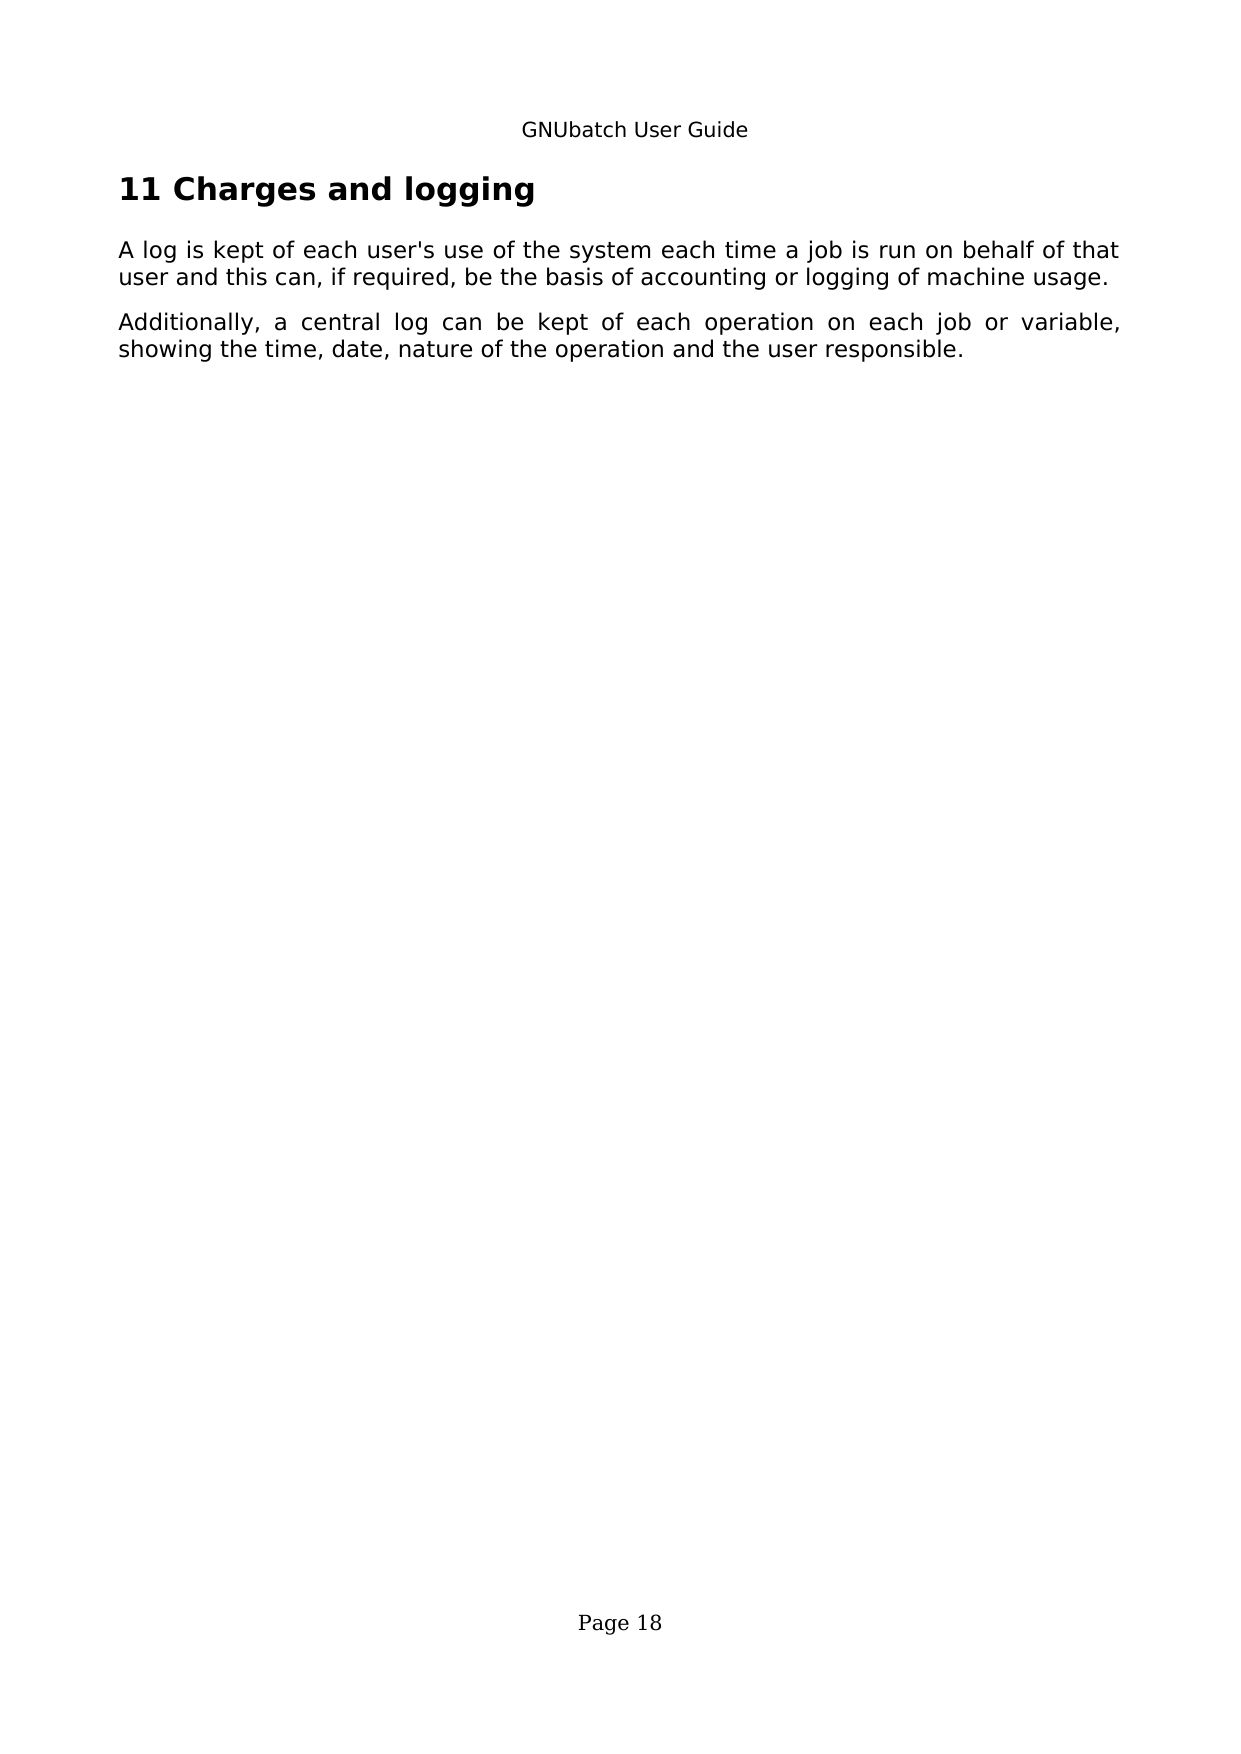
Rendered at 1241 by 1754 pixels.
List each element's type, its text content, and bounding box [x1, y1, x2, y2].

subtitle Charges and logging [118, 172, 1122, 208]
text A log is kept of each user's use of the system each time a job is run on behalf of that user and this can, if required, be the basis of accounting or logging of machine usage. [118, 238, 1122, 291]
text Additionally, a central log can be kept of each operation on each job or variable, showing the time, date, nature of the operation and the user responsible. [118, 309, 1122, 363]
